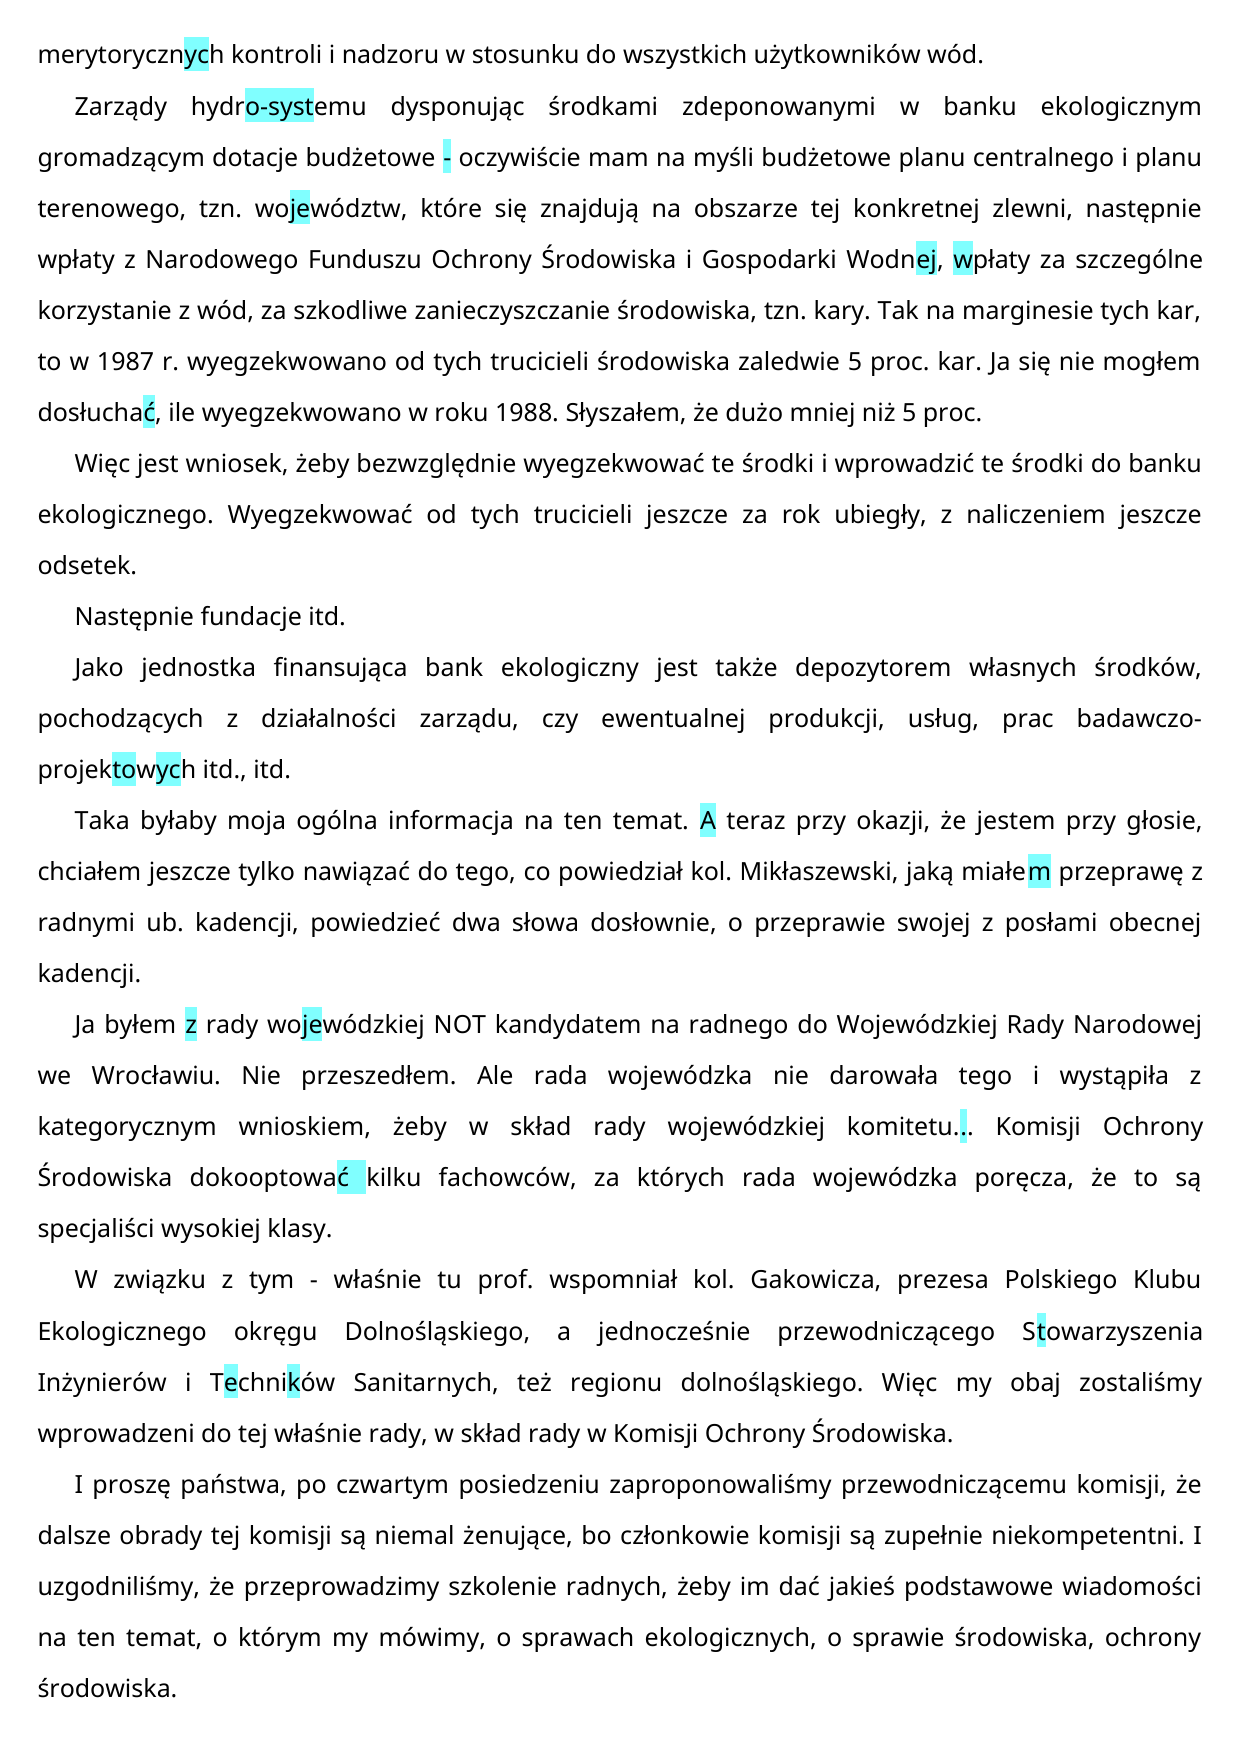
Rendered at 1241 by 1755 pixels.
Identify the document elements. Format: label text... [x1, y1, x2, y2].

text Jako jednostka finansująca bank ekologiczny jest także depozytorem własnych środków, pochodzących z działalności zarządu, czy ewentualnej produkcji, usług, prac badawczo-projektowych itd., itd. [37, 650, 1203, 786]
text Taka byłaby moja ogólna informacja na ten temat. A teraz przy okazji, że jestem przy głosie, chciałem jeszcze tylko nawiązać do tego, co powiedział kol. Mikłaszewski, jaką miałem przeprawę z radnymi ub. kadencji, powiedzieć dwa słowa dosłownie, o przeprawie swojej z posłami obecnej kadencji. [37, 803, 1203, 990]
text Zarządy hydro-systemu dysponując środkami zdeponowanymi w banku ekologicznym gromadzącym dotacje budżetowe - oczywiście mam na myśli budżetowe planu centralnego i planu terenowego, tzn. województw, które się znajdują na obszarze tej konkretnej zlewni, następnie wpłaty z Narodowego Funduszu Ochrony Środowiska i Gospodarki Wodnej, wpłaty za szczególne korzystanie z wód, za szkodliwe zanieczyszczanie środowiska, tzn. kary. Tak na marginesie tych kar, to w 1987 r. wyegzekwowano od tych trucicieli środowiska zaledwie 5 proc. kar. Ja się nie mogłem dosłuchać, ile wyegzekwowano w roku 1988. Słyszałem, że dużo mniej niż 5 proc. [37, 88, 1203, 428]
text Więc jest wniosek, żeby bezwzględnie wyegzekwować te środki i wprowadzić te środki do banku ekologicznego. Wyegzekwować od tych trucicieli jeszcze za rok ubiegły, z naliczeniem jeszcze odsetek. [37, 446, 1203, 582]
text W związku z tym - właśnie tu prof. wspomniał kol. Gakowicza, prezesa Polskiego Klubu Ekologicznego okręgu Dolnośląskiego, a jednocześnie przewodniczącego Stowarzyszenia Inżynierów i Techników Sanitarnych, też regionu dolnośląskiego. Więc my obaj zostaliśmy wprowadzeni do tej właśnie rady, w skład rady w Komisji Ochrony Środowiska. [37, 1262, 1203, 1449]
text Następnie fundacje itd. [37, 599, 1203, 633]
text I proszę państwa, po czwartym posiedzeniu zaproponowaliśmy przewodniczącemu komisji, że dalsze obrady tej komisji są niemal żenujące, bo członkowie komisji są zupełnie niekompetentni. I uzgodniliśmy, że przeprowadzimy szkolenie radnych, żeby im dać jakieś podstawowe wiadomości na ten temat, o którym my mówimy, o sprawach ekologicznych, o sprawie środowiska, ochrony środowiska. [37, 1466, 1203, 1704]
text merytorycznych kontroli i nadzoru w stosunku do wszystkich użytkowników wód. [37, 37, 1203, 71]
text Ja byłem z rady wojewódzkiej NOT kandydatem na radnego do Wojewódzkiej Rady Narodowej we Wrocławiu. Nie przeszedłem. Ale rada wojewódzka nie darowała tego i wystąpiła z kategorycznym wnioskiem, żeby w skład rady wojewódzkiej komitetu... Komisji Ochrony Środowiska dokooptować kilku fachowców, za których rada wojewódzka poręcza, że to są specjaliści wysokiej klasy. [37, 1007, 1203, 1245]
